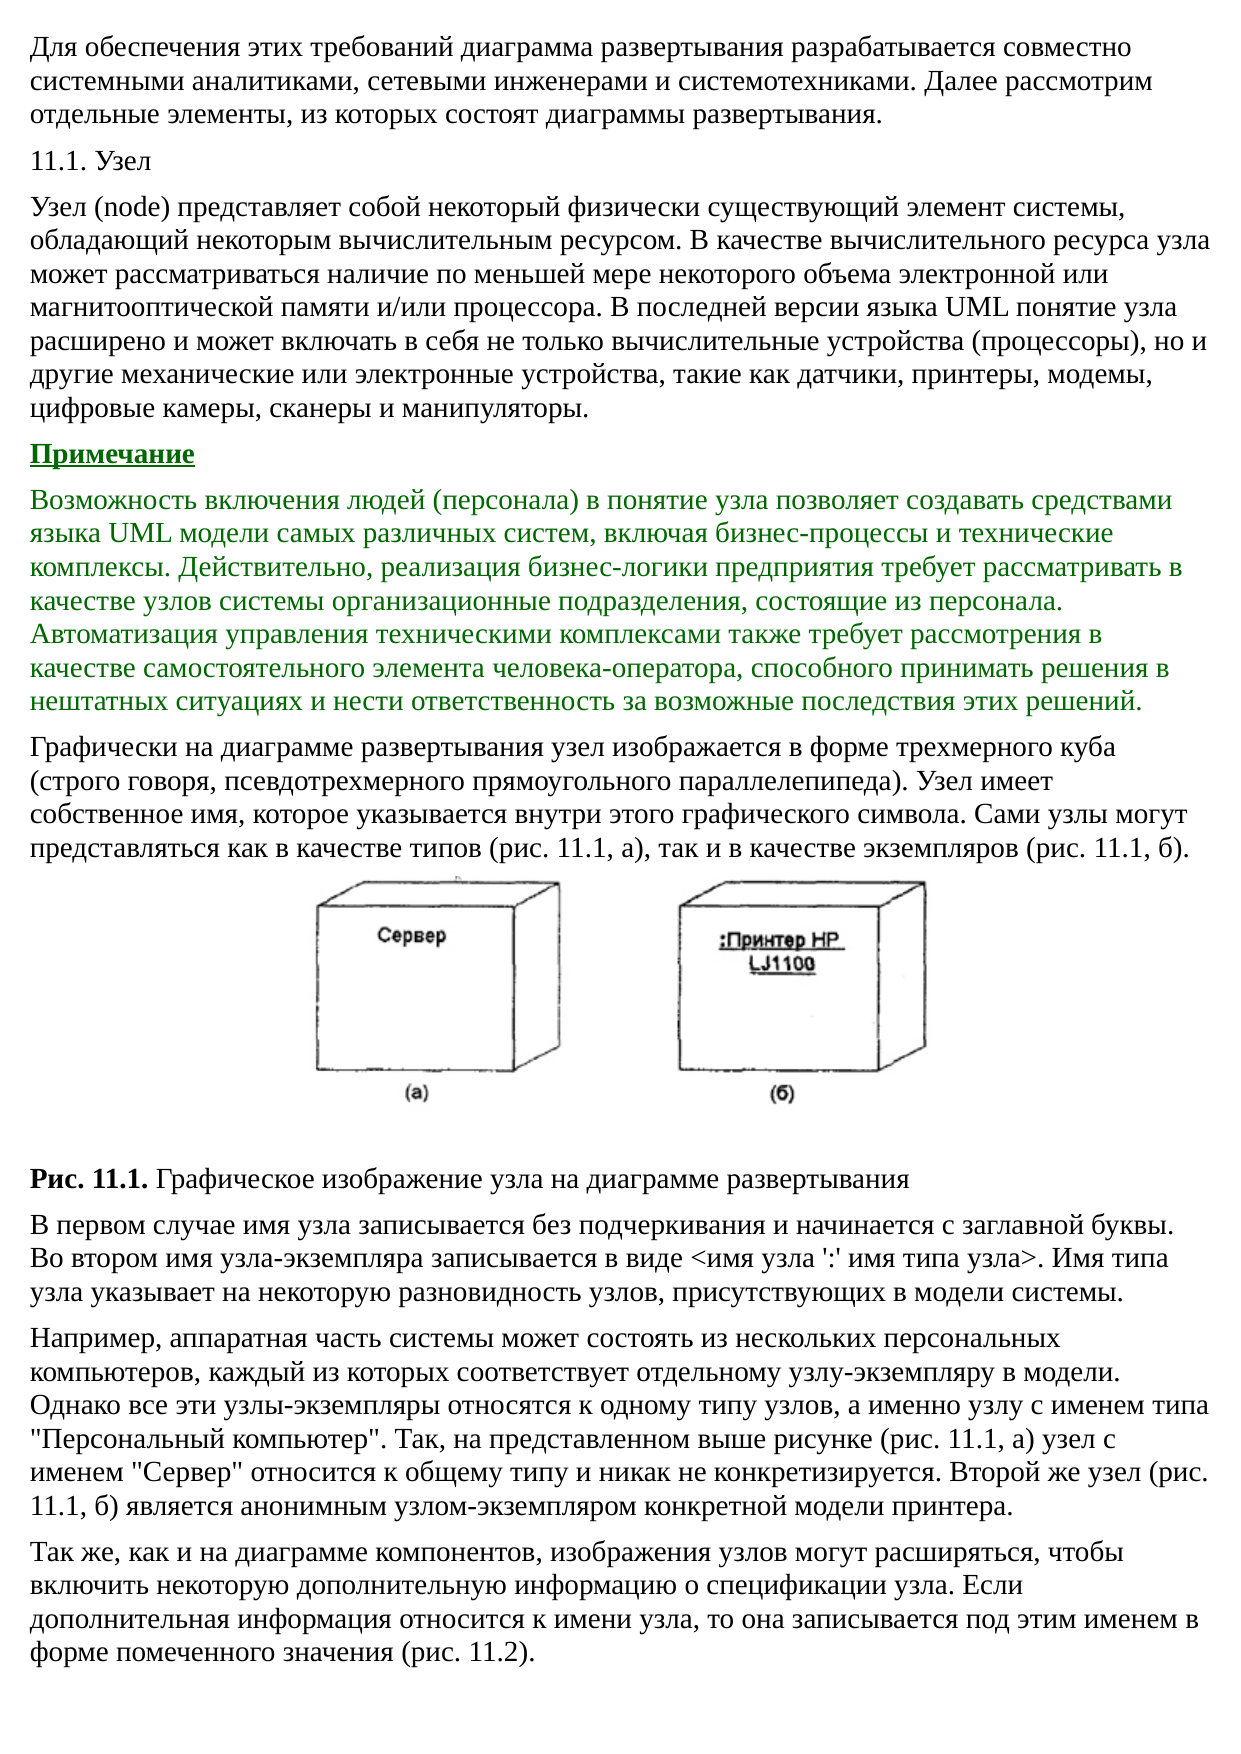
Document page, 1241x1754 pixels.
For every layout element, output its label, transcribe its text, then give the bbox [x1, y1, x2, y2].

text Например, аппаратная часть системы может состоять из нескольких персональных компьютеров, каждый из которых соответствует отдельному узлу-экземпляру в модели. Однако все эти узлы-экземпляры относятся к одному типу узлов, а именно узлу с именем типа "Персональный компьютер". Так, на представленном выше рисунке (рис. 11.1, а) узел с именем "Сервер" относится к общему типу и никак не конкретизируется. Второй же узел (рис. 11.1, б) является анонимным узлом-экземпляром конкретной модели принтера. [29, 1320, 1211, 1521]
text Так же, как и на диаграмме компонентов, изображения узлов могут расширяться, чтобы включить некоторую дополнительную информацию о спецификации узла. Если дополнительная информация относится к имени узла, то она записывается под этим именем в форме помеченного значения (рис. 11.2). [29, 1534, 1211, 1668]
text В первом случае имя узла записывается без подчеркивания и начинается с заглавной буквы. Во втором имя узла-экземпляра записывается в виде <имя узла ':' имя типа узла>. Имя типа узла указывает на некоторую разновидность узлов, присутствующих в модели системы. [29, 1207, 1211, 1308]
text Рис. 11.1. Графическое изображение узла на диаграмме развертывания [29, 1161, 1211, 1194]
picture [307, 876, 933, 1115]
text Возможность включения людей (персонала) в понятие узла позволяет создавать средствами языка UML модели самых различных систем, включая бизнес-процессы и технические комплексы. Действительно, реализация бизнес-логики предприятия требует рассматривать в качестве узлов системы организационные подразделения, состоящие из персонала. Автоматизация управления техническими комплексами также требует рассмотрения в качестве самостоятельного элемента человека-оператора, способного принимать решения в нештатных ситуациях и нести ответственность за возможные последствия этих решений. [29, 482, 1211, 717]
text Графически на диаграмме развертывания узел изображается в форме трехмерного куба (строго говоря, псевдотрехмерного прямоугольного параллелепипеда). Узел имеет собственное имя, которое указывается внутри этого графического символа. Сами узлы могут представляться как в качестве типов (рис. 11.1, а), так и в качестве экземпляров (рис. 11.1, б). [29, 729, 1211, 863]
text Для обеспечения этих требований диаграмма развертывания разрабатывается совместно системными аналитиками, сетевыми инженерами и системотехниками. Далее рассмотрим отдельные элементы, из которых состоят диаграммы развертывания. [29, 29, 1211, 130]
text 11.1. Узел [29, 143, 1211, 176]
text Примечание [29, 436, 1211, 469]
text Узел (node) представляет собой некоторый физически существующий элемент системы, обладающий некоторым вычислительным ресурсом. В качестве вычислительного ресурса узла может рассматриваться наличие по меньшей мере некоторого объема электронной или магнитооптической памяти и/или процессора. В последней версии языка UML понятие узла расширено и может включать в себя не только вычислительные устройства (процессоры), но и другие механические или электронные устройства, такие как датчики, принтеры, модемы, цифровые камеры, сканеры и манипуляторы. [29, 189, 1211, 423]
